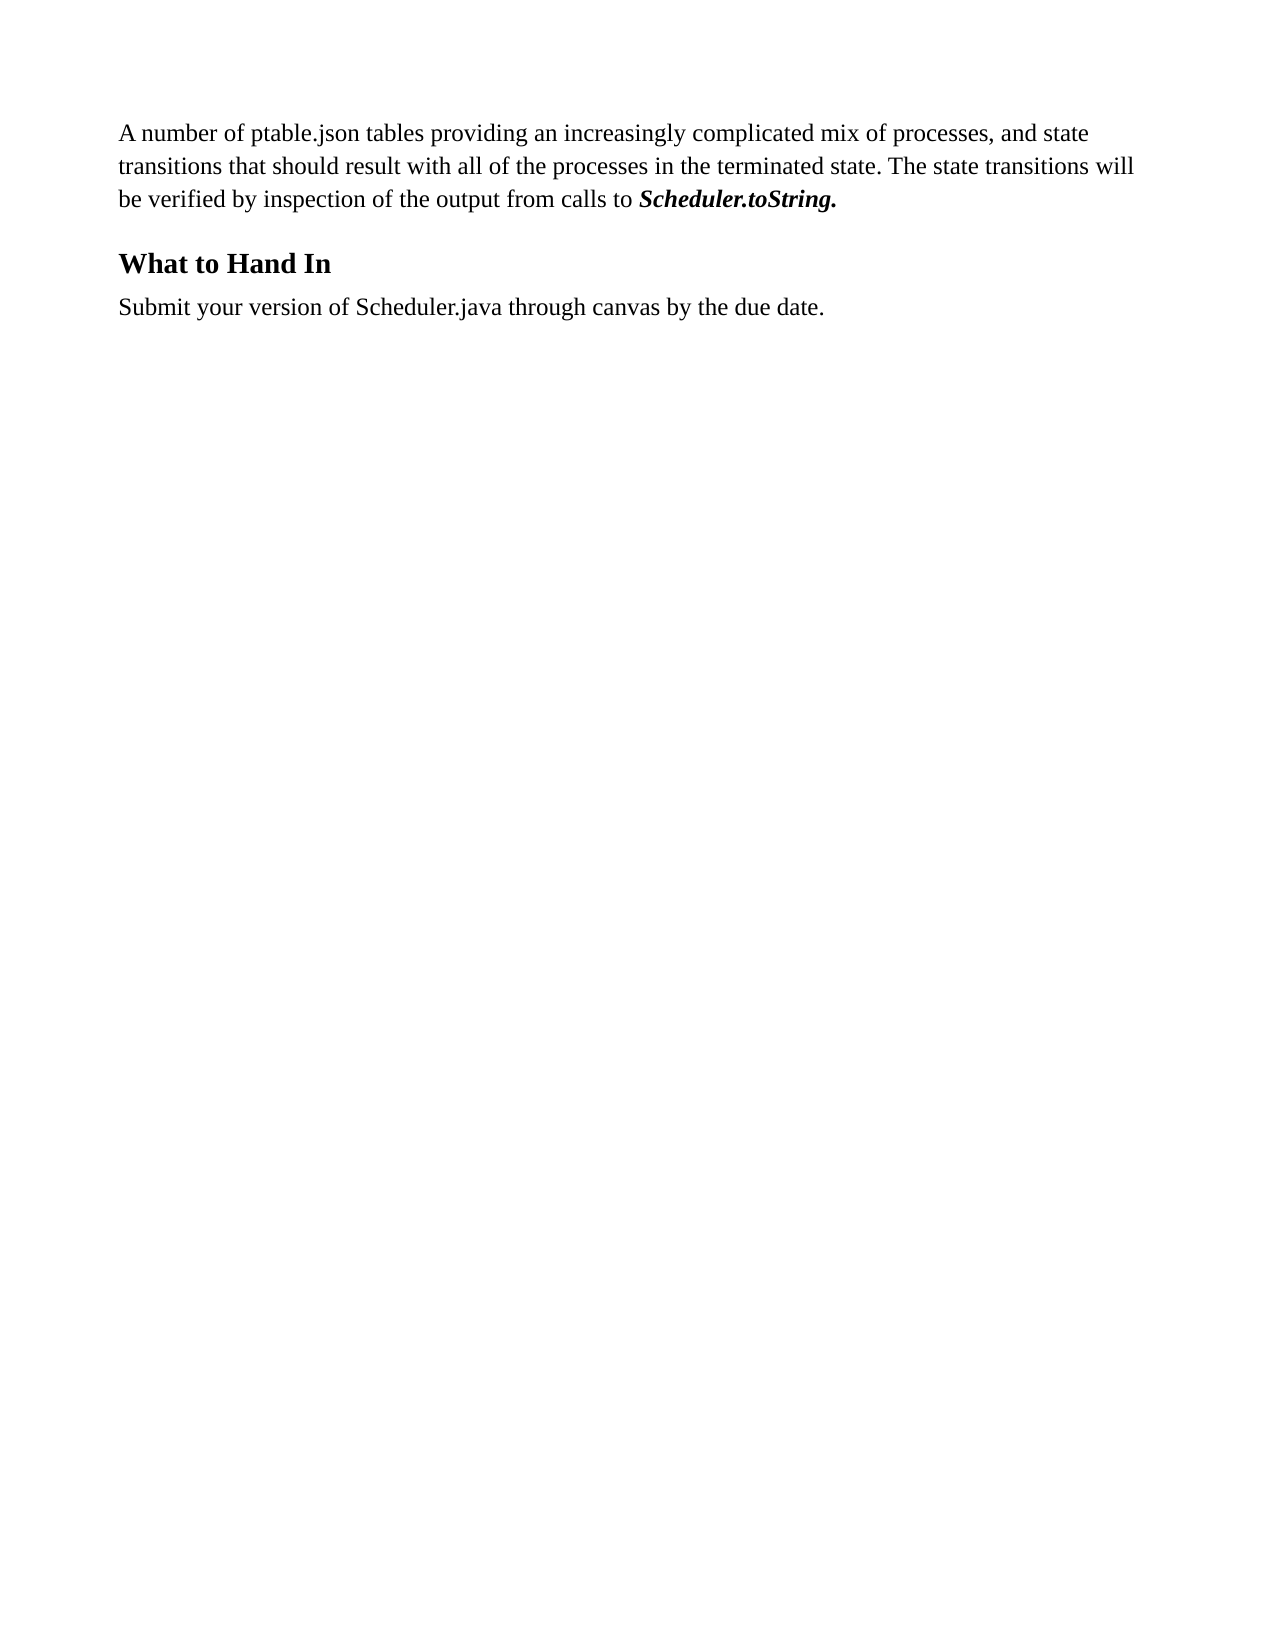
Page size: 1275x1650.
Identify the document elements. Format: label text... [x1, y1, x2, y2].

subtitle What to Hand In [118, 246, 1157, 280]
text Submit your version of Scheduler.java through canvas by the due date. [118, 292, 1157, 321]
text A number of ptable.json tables providing an increasingly complicated mix of processes, and state transitions that should result with all of the processes in the terminated state. The state transitions will be verified by inspection of the output from calls to Scheduler.toString. [118, 118, 1157, 213]
